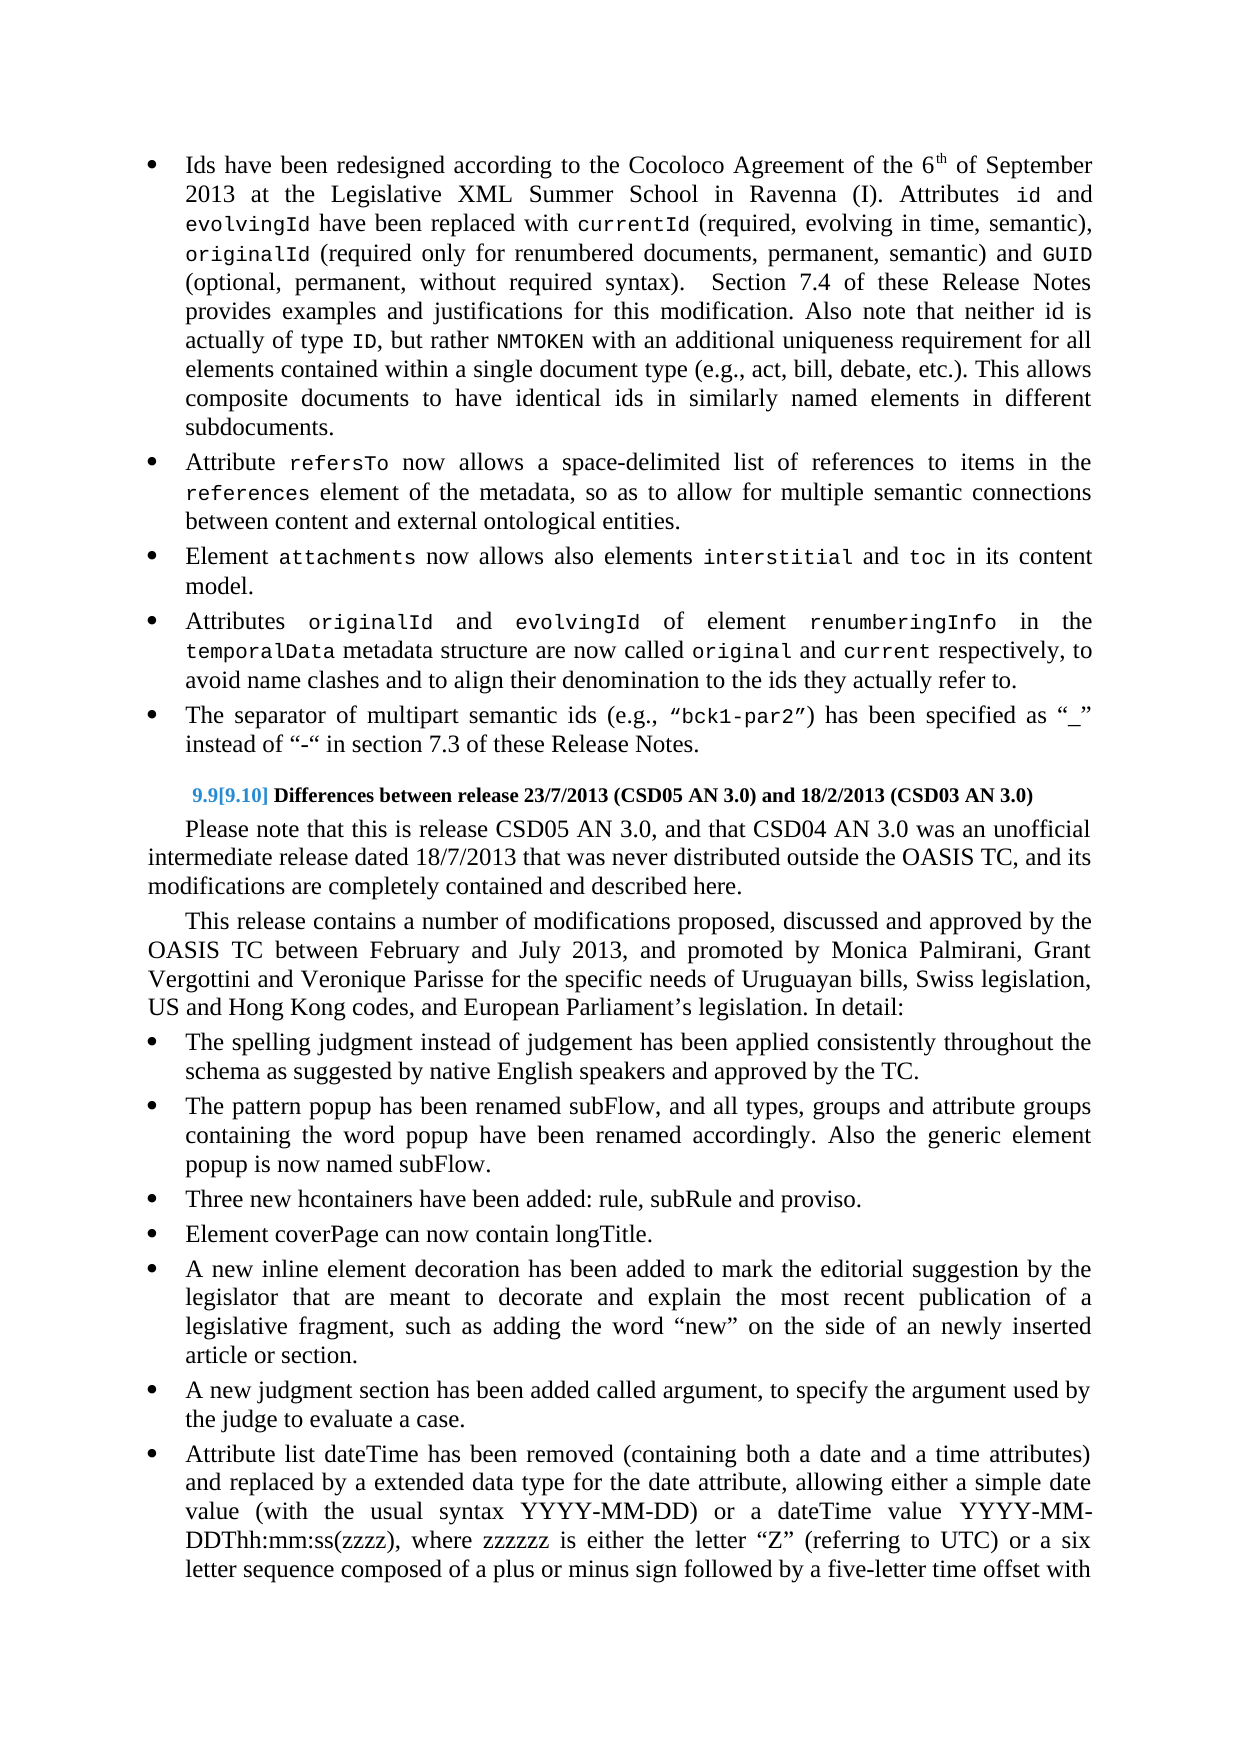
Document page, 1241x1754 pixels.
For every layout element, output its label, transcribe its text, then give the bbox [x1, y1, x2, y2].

list Element coverPage can now contain longTitle. [148, 1219, 1092, 1247]
text This release contains a number of modifications proposed, discussed and approved by the OASIS TC between February and July 2013, and promoted by Monica Palmirani, Grant Vergottini and Veronique Parisse for the specific needs of Uruguayan bills, Swiss legislation, US and Hong Kong codes, and European Parliament’s legislation. In detail: [148, 906, 1092, 1021]
list Ids have been redesigned according to the Cocoloco Agreement of the 6th of September 2013 at the Legislative XML Summer School in Ravenna (I). Attributes id and evolvingId have been replaced with currentId (required, evolving in time, semantic), originalId (required only for renumbered documents, permanent, semantic) and GUID (optional, permanent, without required syntax). Section 7.4 of these Release Notes provides examples and justifications for this modification. Also note that neither id is actually of type ID, but rather NMTOKEN with an additional uniqueness requirement for all elements contained within a single document type (e.g., act, bill, debate, etc.). This allows composite documents to have identical ids in similarly named elements in different subdocuments. [148, 150, 1092, 441]
list Three new hcontainers have been added: rule, subRule and proviso. [148, 1184, 1092, 1212]
list Attribute list dateTime has been removed (containing both a date and a time attributes) and replaced by a extended data type for the date attribute, allowing either a simple date value (with the usual syntax YYYY-MM-DD) or a dateTime value YYYY-MM-DDThh:mm:ss(zzzz), where zzzzzz is either the letter “Z” (referring to UTC) or a six letter sequence composed of a plus or minus sign followed by a five-letter time offset with [148, 1439, 1092, 1582]
list Attribute refersTo now allows a space-delimited list of references to items in the references element of the metadata, so as to allow for multiple semantic connections between content and external ontological entities. [148, 447, 1092, 535]
subtitle Differences between release 23/7/2013 (CSD05 AN 3.0) and 18/2/2013 (CSD03 AN 3.0) [192, 783, 1092, 807]
list A new judgment section has been added called argument, to specify the argument used by the judge to evaluate a case. [148, 1375, 1092, 1432]
list Attributes originalId and evolvingId of element renumberingInfo in the temporalData metadata structure are now called original and current respectively, to avoid name clashes and to align their denomination to the ids they actually refer to. [148, 606, 1092, 694]
list A new inline element decoration has been added to mark the editorial suggestion by the legislator that are meant to decorate and explain the most recent publication of a legislative fragment, such as adding the word “new” on the side of an newly inserted article or section. [148, 1254, 1092, 1369]
list Element attachments now allows also elements interstitial and toc in its content model. [148, 541, 1092, 599]
list The separator of multipart semantic ids (e.g., “bck1-par2”) has been specified as “_” instead of “-“ in section 7.3 of these Release Notes. [148, 700, 1092, 758]
list The spelling judgment instead of judgement has been applied consistently throughout the schema as suggested by native English speakers and approved by the TC. [148, 1027, 1092, 1085]
list The pattern popup has been renamed subFlow, and all types, groups and attribute groups containing the word popup have been renamed accordingly. Also the generic element popup is now named subFlow. [148, 1091, 1092, 1177]
text Please note that this is release CSD05 AN 3.0, and that CSD04 AN 3.0 was an unofficial intermediate release dated 18/7/2013 that was never distributed outside the OASIS TC, and its modifications are completely contained and described here. [148, 814, 1092, 900]
